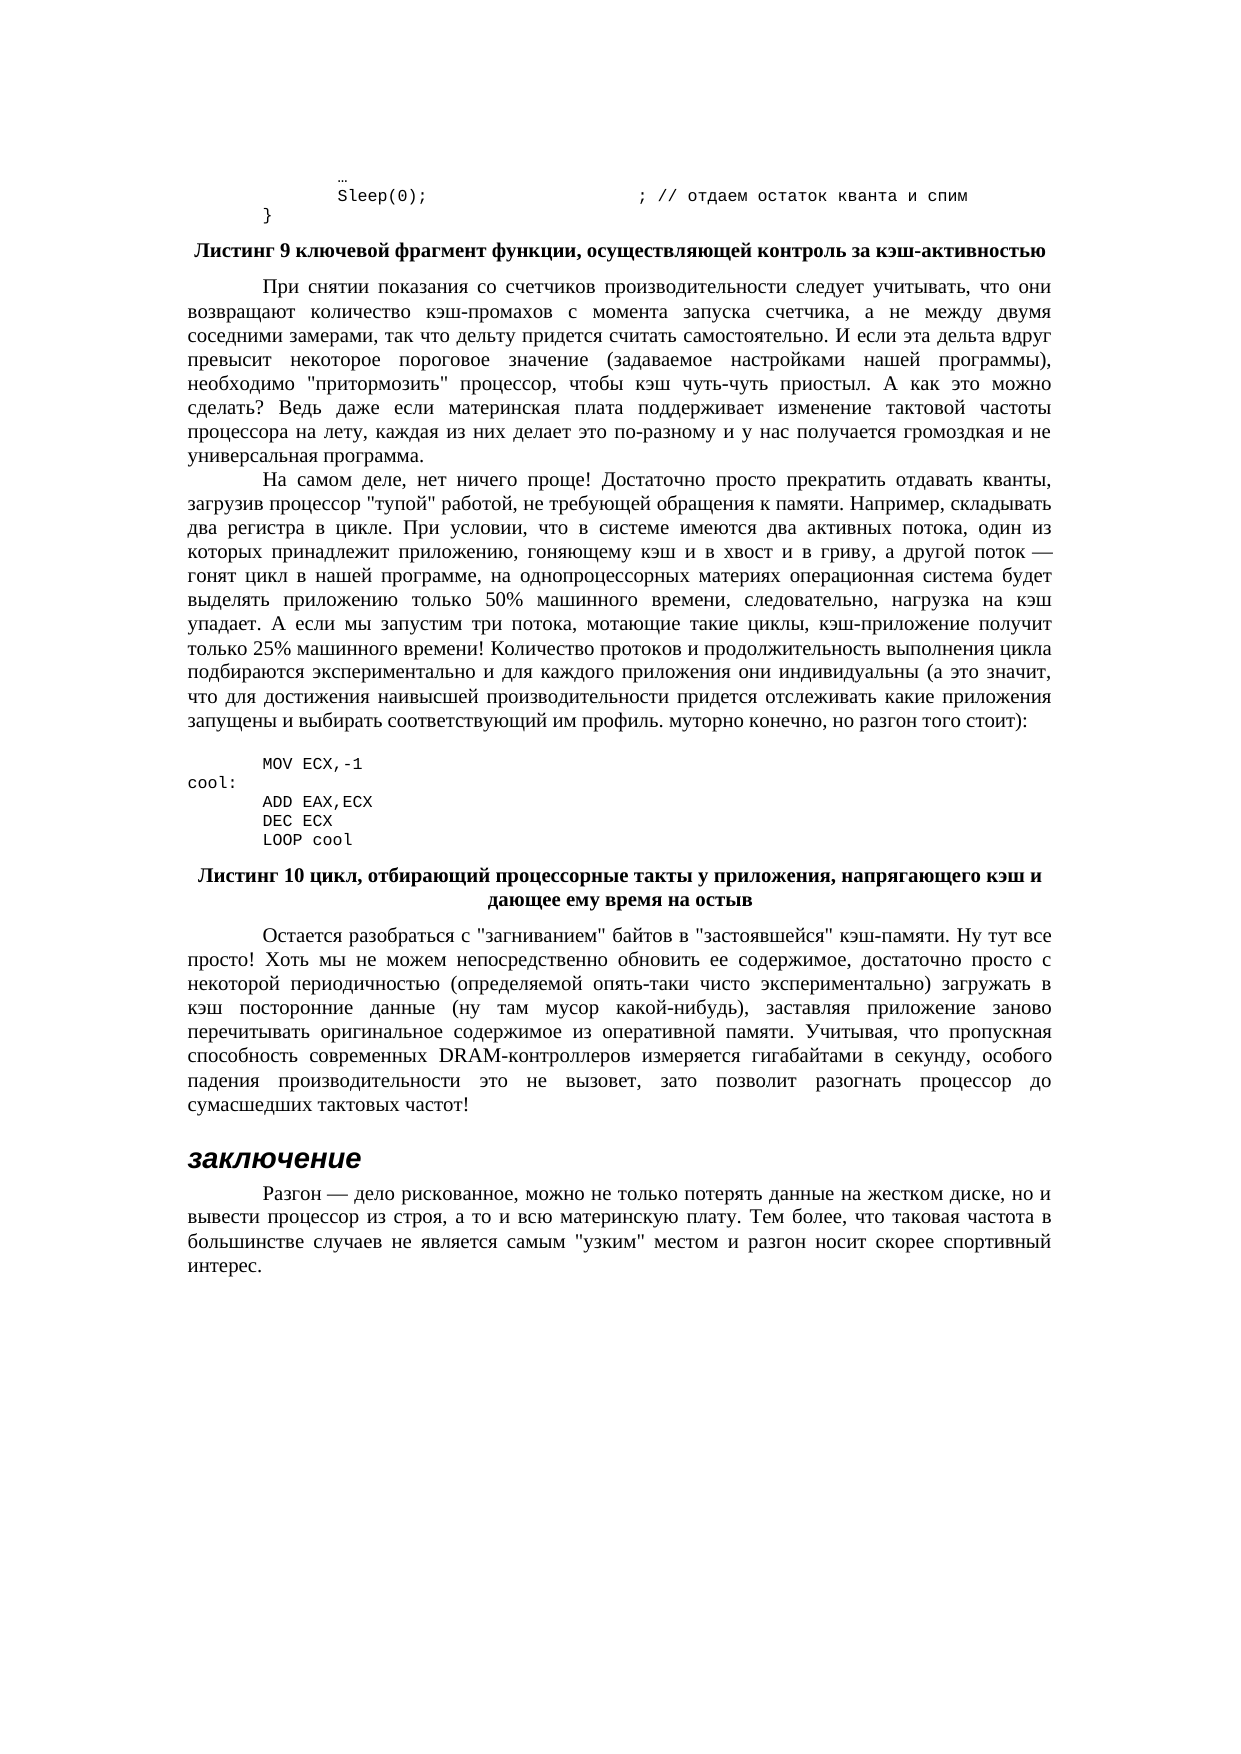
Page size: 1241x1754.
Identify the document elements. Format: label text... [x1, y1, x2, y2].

text … [187, 169, 1053, 188]
text При снятии показания со счетчиков производительности следует учитывать, что они возвращают количество кэш-промахов с момента запуска счетчика, а не между двумя соседними замерами, так что дельту придется считать самостоятельно. И если эта дельта вдруг превысит некоторое пороговое значение (задаваемое настройками нашей программы), необходимо "притормозить" процессор, чтобы кэш чуть-чуть приостыл. А как это можно сделать? Ведь даже если материнская плата поддерживает изменение тактовой частоты процессора на лету, каждая из них делает это по-разному и у нас получается громоздкая и не универсальная программа. [187, 274, 1053, 467]
text Листинг 9 ключевой фрагмент функции, осуществляющей контроль за кэш-активностью [187, 238, 1053, 262]
subtitle заключение [187, 1141, 1053, 1174]
text Sleep(0); ; // отдаем остаток кванта и спим [187, 188, 1053, 207]
text cool: [187, 774, 1053, 793]
text На самом деле, нет ничего проще! Достаточно просто прекратить отдавать кванты, загрузив процессор "тупой" работой, не требующей обращения к памяти. Например, складывать два регистра в цикле. При условии, что в системе имеются два активных потока, один из которых принадлежит приложению, гоняющему кэш и в хвост и в гриву, а другой поток — гонят цикл в нашей программе, на однопроцессорных материях операционная система будет выделять приложению только 50% машинного времени, следовательно, нагрузка на кэш упадает. А если мы запустим три потока, мотающие такие циклы, кэш-приложение получит только 25% машинного времени! Количество протоков и продолжительность выполнения цикла подбираются экспериментально и для каждого приложения они индивидуальны (а это значит, что для достижения наивысшей производительности придется отслеживать какие приложения запущены и выбирать соответствующий им профиль. муторно конечно, но разгон того стоит): [187, 467, 1053, 732]
text Остается разобраться с "загниванием" байтов в "застоявшейся" кэш-памяти. Ну тут все просто! Хоть мы не можем непосредственно обновить ее содержимое, достаточно просто с некоторой периодичностью (определяемой опять-таки чисто экспериментально) загружать в кэш посторонние данные (ну там мусор какой-нибудь), заставляя приложение заново перечитывать оригинальное содержимое из оперативной памяти. Учитывая, что пропускная способность современных DRAM-контроллеров измеряется гигабайтами в секунду, особого падения производительности это не вызовет, зато позволит разогнать процессор до сумасшедших тактовых частот! [187, 923, 1053, 1116]
text Листинг 10 цикл, отбирающий процессорные такты у приложения, напрягающего кэш и дающее ему время на остыв [187, 862, 1053, 911]
text DEC ECX [187, 812, 1053, 831]
text MOV ECX,-1 [187, 756, 1053, 774]
text ADD EAX,ECX [187, 793, 1053, 812]
text Разгон — дело рискованное, можно не только потерять данные на жестком диске, но и вывести процессор из строя, а то и всю материнскую плату. Тем более, что таковая частота в большинстве случаев не является самым "узким" местом и разгон носит скорее спортивный интерес. [187, 1180, 1053, 1277]
text LOOP cool [187, 831, 1053, 850]
text } [187, 207, 1053, 225]
